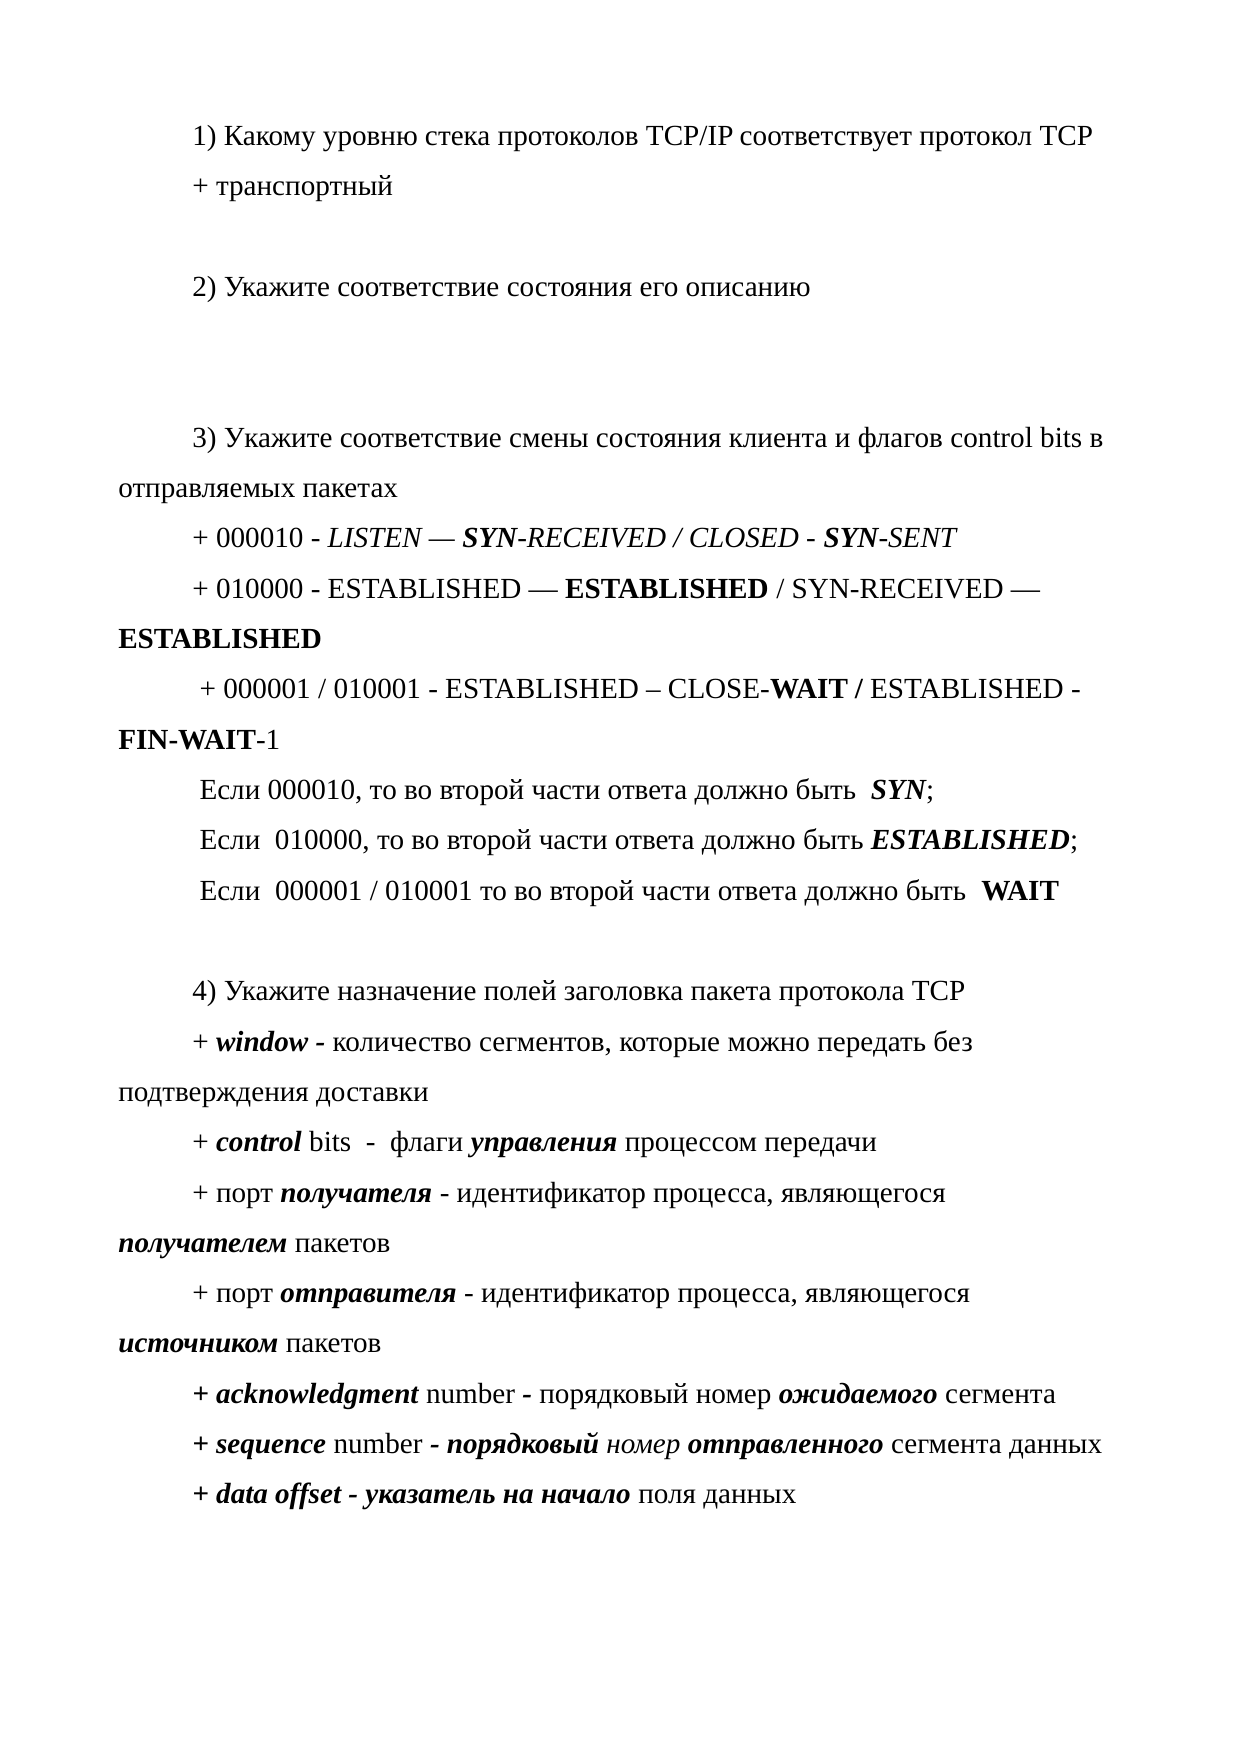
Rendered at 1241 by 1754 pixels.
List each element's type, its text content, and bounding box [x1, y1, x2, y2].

text + acknowledgment number - порядковый номер ожидаемого сегмента [118, 1376, 1122, 1409]
text + control bits - флаги управления процессом передачи [118, 1124, 1122, 1158]
text + 010000 - ESTABLISHED — ESTABLISHED / SYN-RECEIVED — ESTABLISHED + 000001 / 010001 - ESTABLISHED – CLOSE-WAIT / ESTABLISHED - FIN-WAIT-1 Если 000010, то во второй части ответа должно быть SYN; [118, 571, 1122, 806]
text + window - количество сегментов, которые можно передать без подтверждения доставки [118, 1024, 1122, 1108]
text 4) Укажите назначение полей заголовка пакета протокола TCP [118, 973, 1122, 1007]
text + 000010 - LISTEN — SYN-RECEIVED / CLOSED - SYN-SENT [118, 521, 1122, 554]
text + data offset - указатель на начало поля данных [118, 1477, 1122, 1510]
text + транспортный [118, 168, 1122, 202]
text Если 000001 / 010001 то во второй части ответа должно быть WAIT [118, 873, 1122, 906]
text + порт отправителя - идентификатор процесса, являющегося источником пакетов [118, 1275, 1122, 1359]
text + порт получателя - идентификатор процесса, являющегося получателем пакетов [118, 1175, 1122, 1258]
text Если 010000, то во второй части ответа должно быть ESTABLISHED; [118, 822, 1122, 856]
text + sequence number - порядковый номер отправленного сегмента данных [118, 1426, 1122, 1460]
text 1) Какому уровню стека протоколов TCP/IP соответствует протокол TCP [118, 118, 1122, 152]
text 2) Укажите соответствие состояния его описанию [118, 269, 1122, 303]
text 3) Укажите соответствие смены состояния клиента и флагов control bits в отправляемых пакетах [118, 420, 1122, 504]
